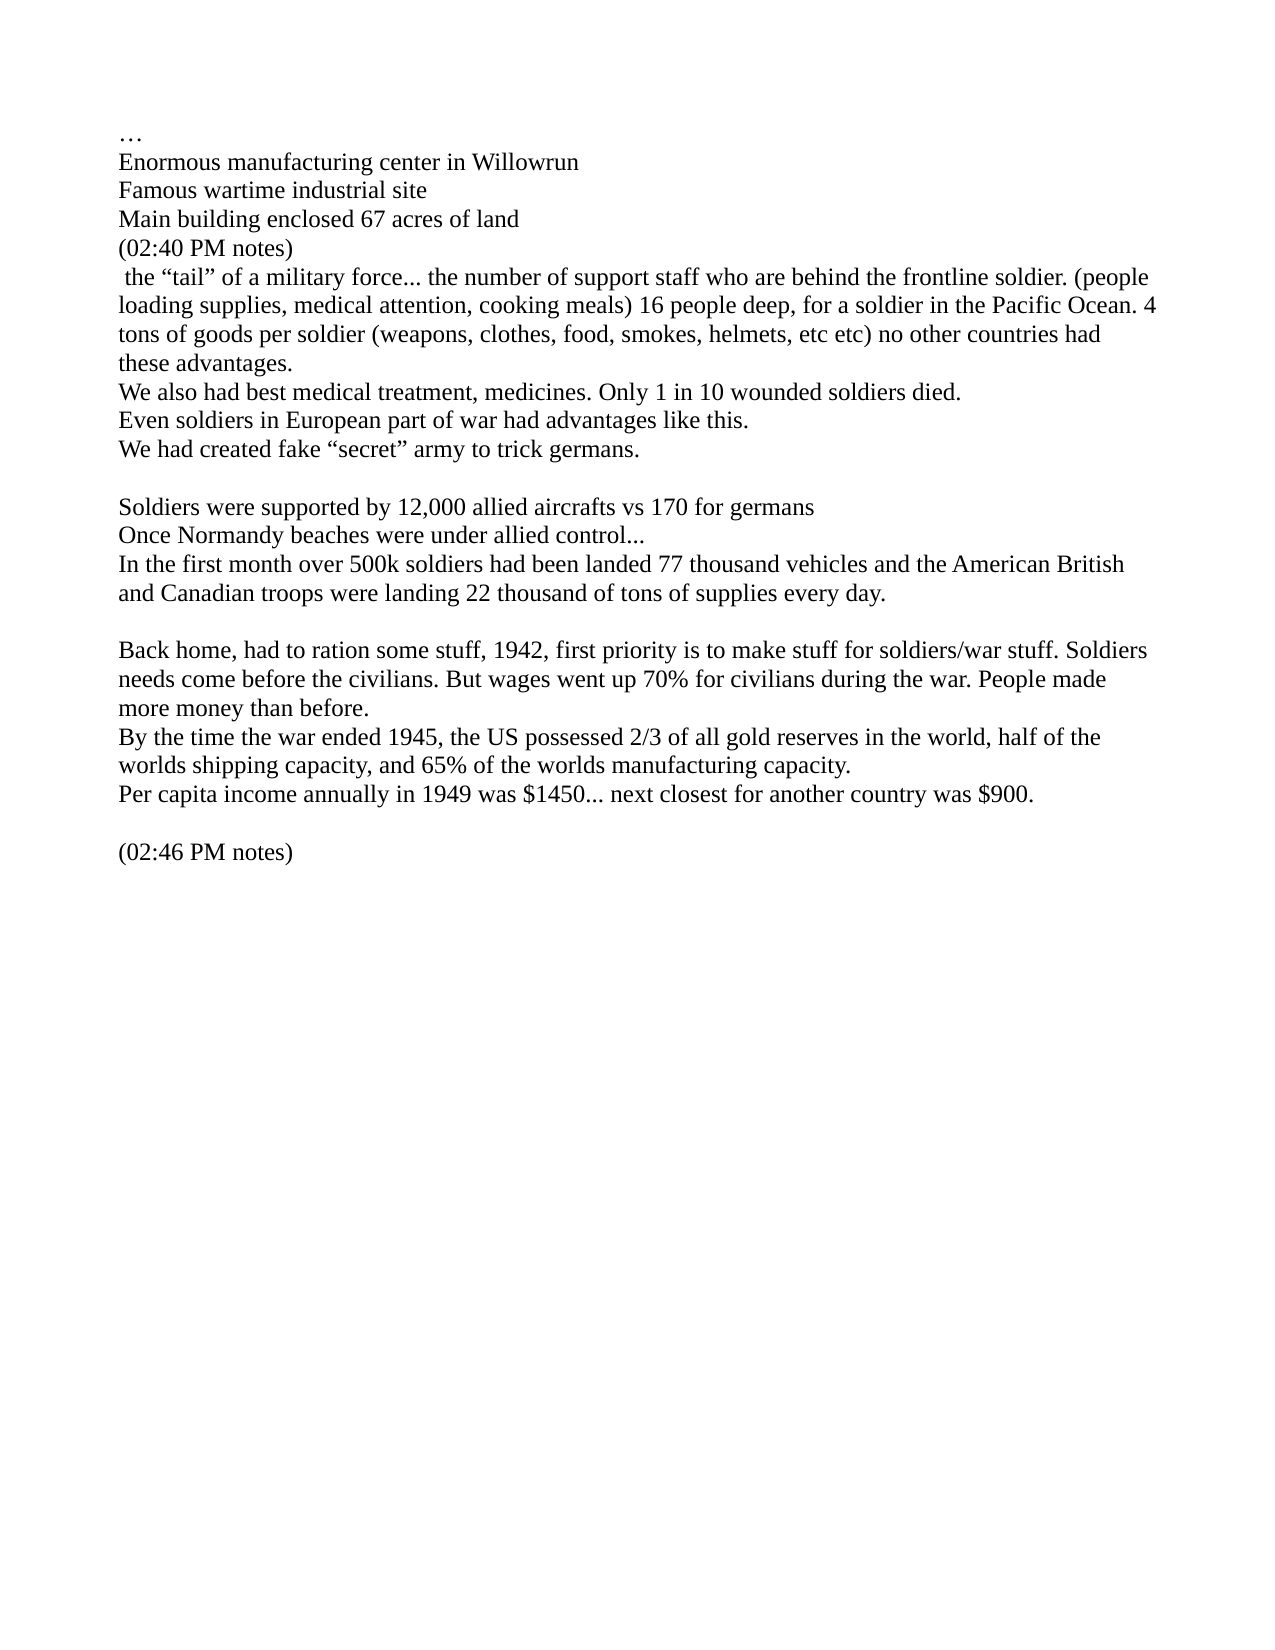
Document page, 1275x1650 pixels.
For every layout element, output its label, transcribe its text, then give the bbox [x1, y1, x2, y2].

text In the first month over 500k soldiers had been landed 77 thousand vehicles and the American British and Canadian troops were landing 22 thousand of tons of supplies every day. [118, 549, 1157, 607]
text Per capita income annually in 1949 was $1450... next closest for another country was $900. [118, 779, 1157, 808]
text Back home, had to ration some stuff, 1942, first priority is to make stuff for soldiers/war stuff. Soldiers needs come before the civilians. But wages went up 70% for civilians during the war. People made more money than before. [118, 636, 1157, 722]
text We also had best medical treatment, medicines. Only 1 in 10 wounded soldiers died. [118, 377, 1157, 406]
text Even soldiers in European part of war had advantages like this. [118, 406, 1157, 434]
text Famous wartime industrial site [118, 176, 1157, 204]
text (02:46 PM notes) [118, 837, 1157, 866]
text We had created fake “secret” army to trick germans. [118, 434, 1157, 463]
text Enormous manufacturing center in Willowrun [118, 147, 1157, 176]
text Soldiers were supported by 12,000 allied aircrafts vs 170 for germans [118, 492, 1157, 521]
text By the time the war ended 1945, the US possessed 2/3 of all gold reserves in the world, half of the worlds shipping capacity, and 65% of the worlds manufacturing capacity. [118, 722, 1157, 779]
text the “tail” of a military force... the number of support staff who are behind the frontline soldier. (people loading supplies, medical attention, cooking meals) 16 people deep, for a soldier in the Pacific Ocean. 4 tons of goods per soldier (weapons, clothes, food, smokes, helmets, etc etc) no other countries had these advantages. [118, 262, 1157, 377]
text … [118, 118, 1157, 147]
text Once Normandy beaches were under allied control... [118, 521, 1157, 549]
text (02:40 PM notes) [118, 233, 1157, 262]
text Main building enclosed 67 acres of land [118, 204, 1157, 233]
